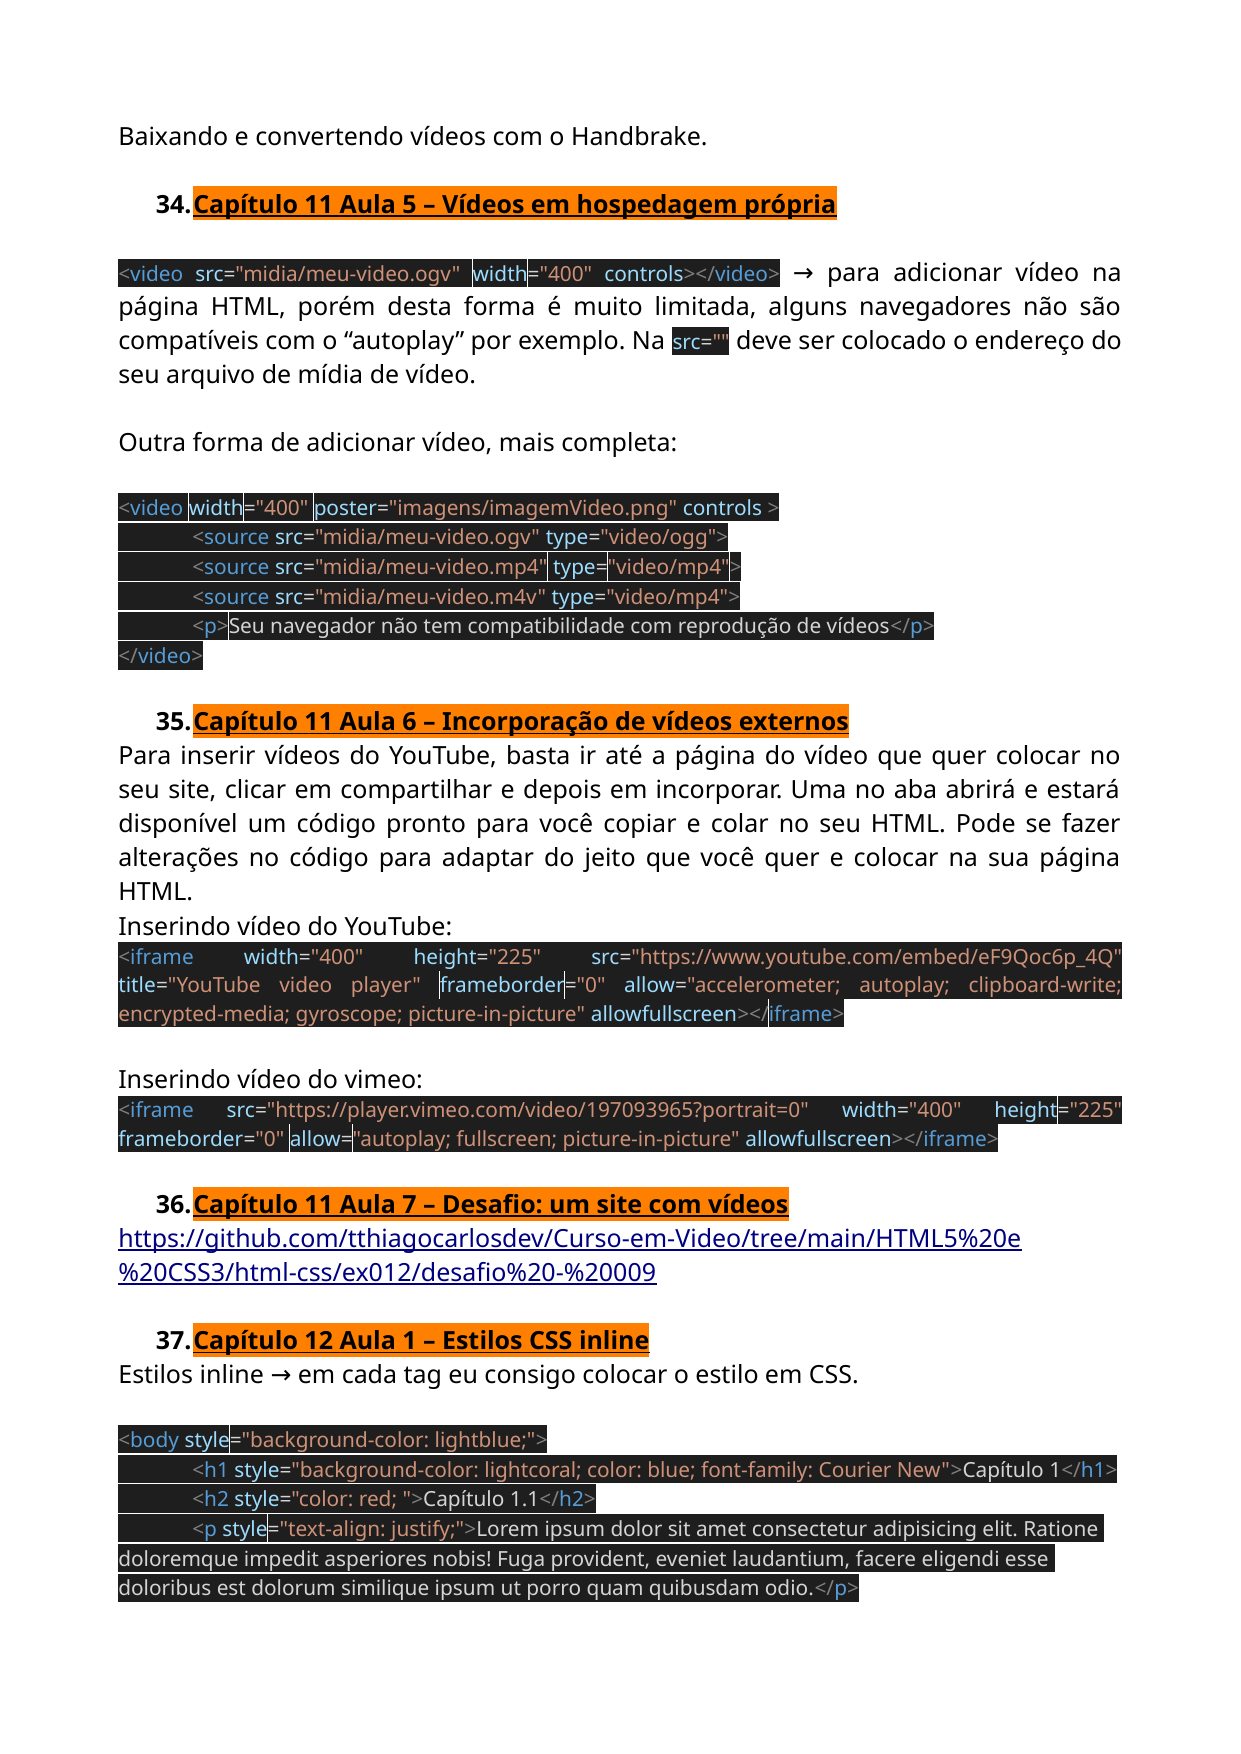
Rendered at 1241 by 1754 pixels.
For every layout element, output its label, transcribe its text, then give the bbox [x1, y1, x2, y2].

text <video src="midia/meu-video.ogv" width="400" controls></video> → para adicionar vídeo na página HTML, porém desta forma é muito limitada, alguns navegadores não são compatíveis com o “autoplay” por exemplo. Na src="" deve ser colocado o endereço do seu arquivo de mídia de vídeo. [118, 254, 1122, 391]
text <p>Seu navegador não tem compatibilidade com reprodução de vídeos</p> [118, 610, 1122, 640]
text Outra forma de adicionar vídeo, mais completa: [118, 425, 1122, 459]
text https://github.com/tthiagocarlosdev/Curso-em-Video/tree/main/HTML5%20e%20CSS3/html-css/ex012/desafio%20-%20009 [118, 1221, 1122, 1289]
text Estilos inline → em cada tag eu consigo colocar o estilo em CSS. [118, 1357, 1122, 1391]
list Capítulo 11 Aula 7 – Desafio: um site com vídeos [156, 1187, 1122, 1221]
text <p style="text-align: justify;">Lorem ipsum dolor sit amet consectetur adipisicing elit. Ratione doloremque impedit asperiores nobis! Fuga provident, eveniet laudantium, facere eligendi esse doloribus est dolorum similique ipsum ut porro quam quibusdam odio.</p> [118, 1513, 1122, 1602]
list Capítulo 11 Aula 6 – Incorporação de vídeos externos [156, 704, 1122, 738]
text <source src="midia/meu-video.mp4" type="video/mp4"> [118, 551, 1122, 581]
text </video> [118, 640, 1122, 670]
text <iframe width="400" height="225" src="https://www.youtube.com/embed/eF9Qoc6p_4Q" title="YouTube video player" frameborder="0" allow="accelerometer; autoplay; clipboard-write; encrypted-media; gyroscope; picture-in-picture" allowfullscreen></iframe> [118, 942, 1122, 1027]
text <h2 style="color: red; ">Capítulo 1.1</h2> [118, 1483, 1122, 1513]
text <source src="midia/meu-video.m4v" type="video/mp4"> [118, 581, 1122, 610]
text <h1 style="background-color: lightcoral; color: blue; font-family: Courier New">Capítulo 1</h1> [118, 1453, 1122, 1483]
list Capítulo 12 Aula 1 – Estilos CSS inline [156, 1323, 1122, 1357]
text Inserindo vídeo do YouTube: [118, 908, 1122, 942]
list Capítulo 11 Aula 5 – Vídeos em hospedagem própria [156, 186, 1122, 220]
text <source src="midia/meu-video.ogv" type="video/ogg"> [118, 521, 1122, 551]
text <iframe src="https://player.vimeo.com/video/197093965?portrait=0" width="400" height="225" frameborder="0" allow="autoplay; fullscreen; picture-in-picture" allowfullscreen></iframe> [118, 1096, 1122, 1152]
text Para inserir vídeos do YouTube, basta ir até a página do vídeo que quer colocar no seu site, clicar em compartilhar e depois em incorporar. Uma no aba abrirá e estará disponível um código pronto para você copiar e colar no seu HTML. Pode se fazer alterações no código para adaptar do jeito que você quer e colocar na sua página HTML. [118, 738, 1122, 908]
text <body style="background-color: lightblue;"> [118, 1425, 1122, 1453]
text Baixando e convertendo vídeos com o Handbrake. [118, 118, 1122, 152]
text Inserindo vídeo do vimeo: [118, 1062, 1122, 1096]
text <video width="400" poster="imagens/imagemVideo.png" controls > [118, 493, 1122, 521]
